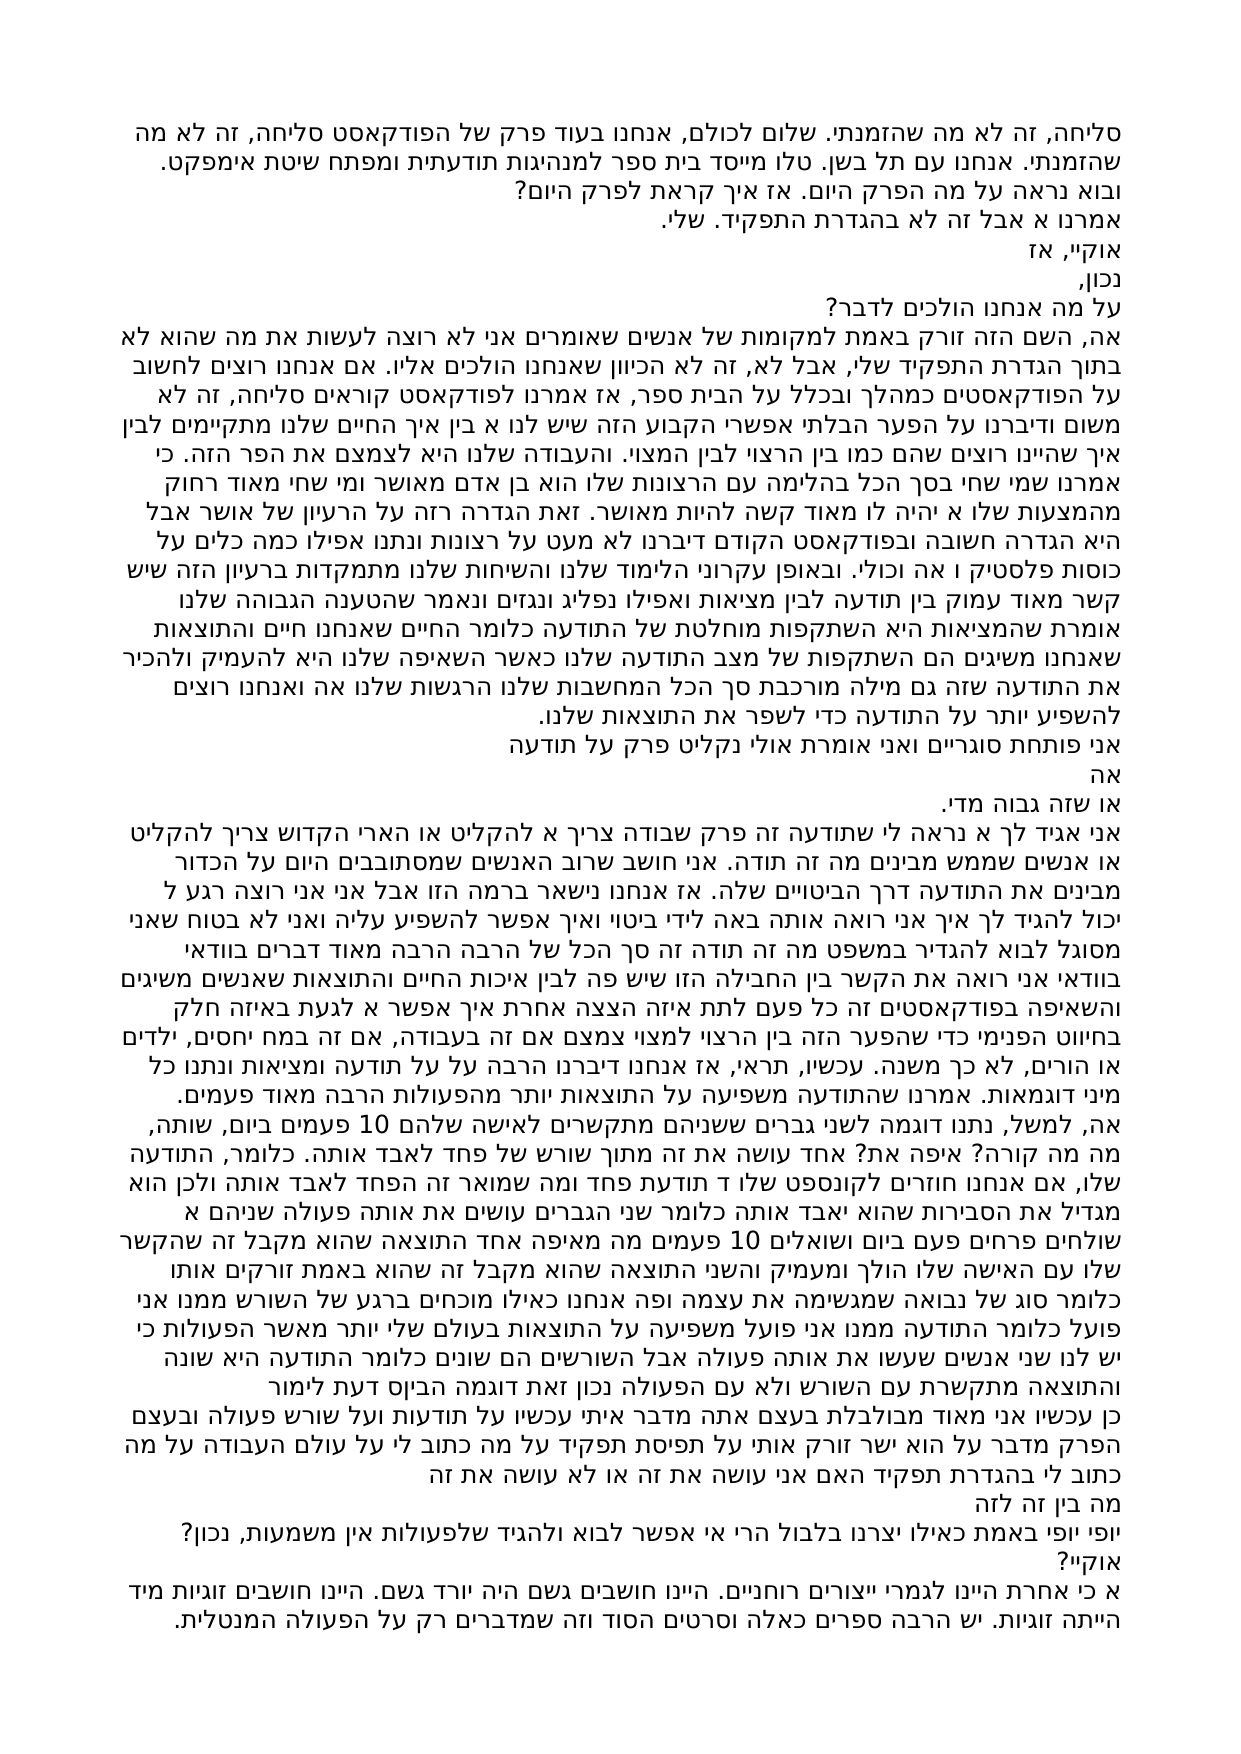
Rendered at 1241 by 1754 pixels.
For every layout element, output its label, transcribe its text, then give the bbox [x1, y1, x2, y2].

text אה, השם הזה זורק באמת למקומות של אנשים שאומרים אני לא רוצה לעשות את מה שהוא לא בתוך הגדרת התפקיד שלי, אבל לא, זה לא הכיוון שאנחנו הולכים אליו. אם אנחנו רוצים לחשוב על הפודקאסטים כמהלך ובכלל על הבית ספר, אז אמרנו לפודקאסט קוראים סליחה, זה לא משום ודיברנו על הפער הבלתי אפשרי הקבוע הזה שיש לנו א בין איך החיים שלנו מתקיימים לבין איך שהיינו רוצים שהם כמו בין הרצוי לבין המצוי. והעבודה שלנו היא לצמצם את הפר הזה. כי אמרנו שמי שחי בסך הכל בהלימה עם הרצונות שלו הוא בן אדם מאושר ומי שחי מאוד רחוק מהמצעות שלו א יהיה לו מאוד קשה להיות מאושר. זאת הגדרה רזה על הרעיון של אושר אבל היא הגדרה חשובה ובפודקאסט הקודם דיברנו לא מעט על רצונות ונתנו אפילו כמה כלים על כוסות פלסטיק ו אה וכולי. ובאופן עקרוני הלימוד שלנו והשיחות שלנו מתמקדות ברעיון הזה שיש קשר מאוד עמוק בין תודעה לבין מציאות ואפילו נפליג ונגזים ונאמר שהטענה הגבוהה שלנו אומרת שהמציאות היא השתקפות מוחלטת של התודעה כלומר החיים שאנחנו חיים והתוצאות שאנחנו משיגים הם השתקפות של מצב התודעה שלנו כאשר השאיפה שלנו היא להעמיק ולהכיר את התודעה שזה גם מילה מורכבת סך הכל המחשבות שלנו הרגשות שלנו אה ואנחנו רוצים להשפיע יותר על התודעה כדי לשפר את התוצאות שלנו. [118, 322, 1122, 731]
text אה, למשל, נתנו דוגמה לשני גברים ששניהם מתקשרים לאישה שלהם 10 פעמים ביום, שותה, מה מה קורה? איפה את? אחד עושה את זה מתוך שורש של פחד לאבד אותה. כלומר, התודעה שלו, אם אנחנו חוזרים לקונספט שלו ד תודעת פחד ומה שמואר זה הפחד לאבד אותה ולכן הוא מגדיל את הסבירות שהוא יאבד אותה כלומר שני הגברים עושים את אותה פעולה שניהם א שולחים פרחים פעם ביום ושואלים 10 פעמים מה מאיפה אחד התוצאה שהוא מקבל זה שהקשר שלו עם האישה שלו הולך ומעמיק והשני התוצאה שהוא מקבל זה שהוא באמת זורקים אותו כלומר סוג של נבואה שמגשימה את עצמה ופה אנחנו כאילו מוכחים ברגע של השורש ממנו אני פועל כלומר התודעה ממנו אני פועל משפיעה על התוצאות בעולם שלי יותר מאשר הפעולות כי יש לנו שני אנשים שעשו את אותה פעולה אבל השורשים הם שונים כלומר התודעה היא שונה והתוצאה מתקשרת עם השורש ולא עם הפעולה נכון זאת דוגמה הביןס דעת לימור [118, 1110, 1122, 1401]
text יופי יופי באמת כאילו יצרנו בלבול הרי אי אפשר לבוא ולהגיד שלפעולות אין משמעות, נכון? [118, 1518, 1122, 1547]
text אוקיי? [118, 1547, 1122, 1576]
text אני אגיד לך א נראה לי שתודעה זה פרק שבודה צריך א להקליט או הארי הקדוש צריך להקליט או אנשים שממש מבינים מה זה תודה. אני חושב שרוב האנשים שמסתובבים היום על הכדור מבינים את התודעה דרך הביטויים שלה. אז אנחנו נישאר ברמה הזו אבל אני אני רוצה רגע ל [118, 818, 1122, 906]
text סליחה, זה לא מה שהזמנתי. שלום לכולם, אנחנו בעוד פרק של הפודקאסט סליחה, זה לא מה שהזמנתי. אנחנו עם תל בשן. טלו מייסד בית ספר למנהיגות תודעתית ומפתח שיטת אימפקט. ובוא נראה על מה הפרק היום. אז איך קראת לפרק היום? [118, 118, 1122, 206]
text אה [118, 760, 1122, 789]
text אוקיי, אז [118, 235, 1122, 264]
text כן עכשיו אני מאוד מבולבלת בעצם אתה מדבר איתי עכשיו על תודעות ועל שורש פעולה ובעצם הפרק מדבר על הוא ישר זורק אותי על תפיסת תפקיד על מה כתוב לי על עולם העבודה על מה כתוב לי בהגדרת תפקיד האם אני עושה את זה או לא עושה את זה [118, 1401, 1122, 1489]
text א כי אחרת היינו לגמרי ייצורים רוחניים. היינו חושבים גשם היה יורד גשם. היינו חושבים זוגיות מיד הייתה זוגיות. יש הרבה ספרים כאלה וסרטים הסוד וזה שמדברים רק על הפעולה המנטלית. [118, 1576, 1122, 1635]
text מה בין זה לזה [118, 1489, 1122, 1518]
text אני פותחת סוגריים ואני אומרת אולי נקליט פרק על תודעה [118, 731, 1122, 760]
text אמרנו א אבל זה לא בהגדרת התפקיד. שלי. [118, 206, 1122, 235]
text או שזה גבוה מדי. [118, 789, 1122, 818]
text נכון, [118, 264, 1122, 293]
text על מה אנחנו הולכים לדבר? [118, 293, 1122, 322]
text יכול להגיד לך איך אני רואה אותה באה לידי ביטוי ואיך אפשר להשפיע עליה ואני לא בטוח שאני מסוגל לבוא להגדיר במשפט מה זה תודה זה סך הכל של הרבה הרבה מאוד דברים בוודאי בוודאי אני רואה את הקשר בין החבילה הזו שיש פה לבין איכות החיים והתוצאות שאנשים משיגים והשאיפה בפודקאסטים זה כל פעם לתת איזה הצצה אחרת איך אפשר א לגעת באיזה חלק בחיווט הפנימי כדי שהפער הזה בין הרצוי למצוי צמצם אם זה בעבודה, אם זה במח יחסים, ילדים או הורים, לא כך משנה. עכשיו, תראי, אז אנחנו דיברנו הרבה על על תודעה ומציאות ונתנו כל מיני דוגמאות. אמרנו שהתודעה משפיעה על התוצאות יותר מהפעולות הרבה מאוד פעמים. [118, 906, 1122, 1110]
